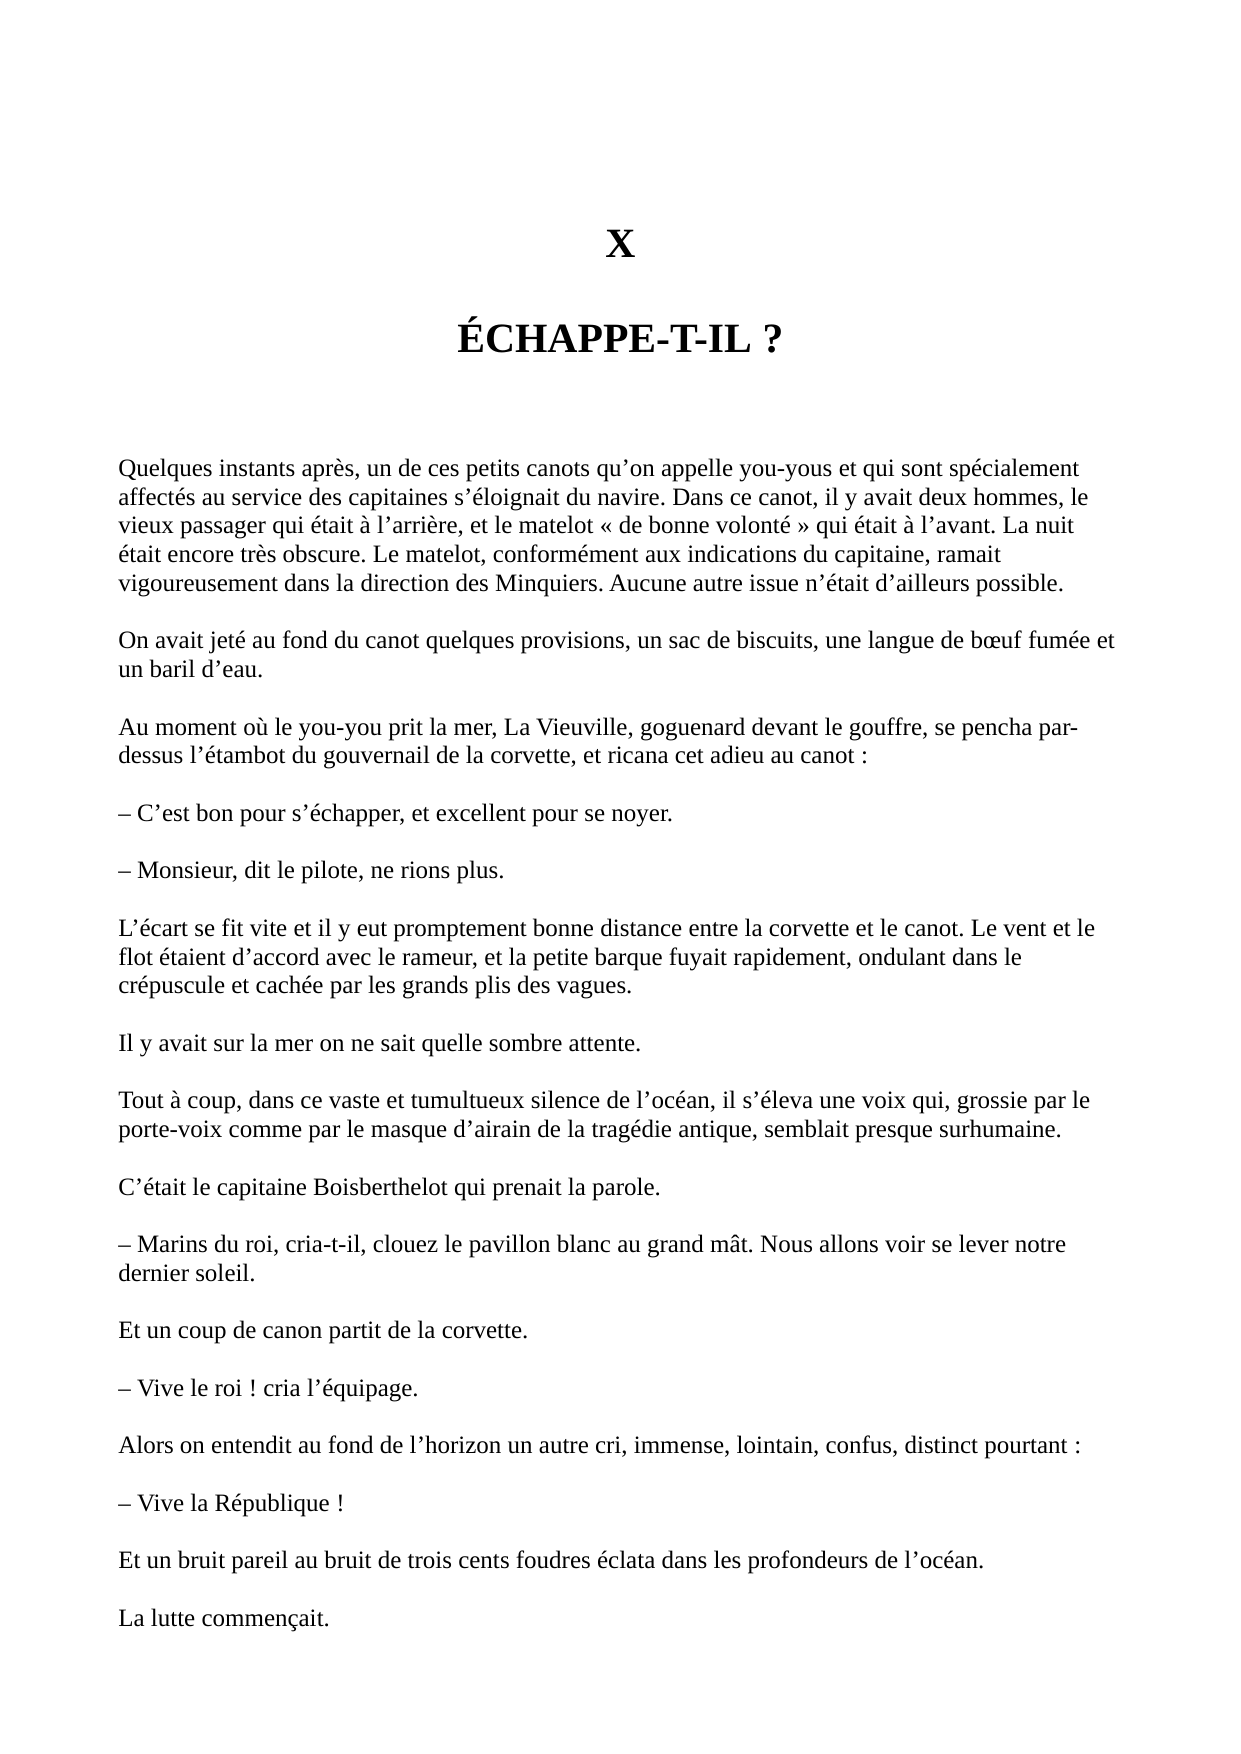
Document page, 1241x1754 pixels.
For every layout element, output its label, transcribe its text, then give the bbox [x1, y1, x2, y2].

text – Monsieur, dit le pilote, ne rions plus. [118, 856, 1122, 884]
text Il y avait sur la mer on ne sait quelle sombre attente. [118, 1028, 1122, 1057]
text Et un coup de canon partit de la corvette. [118, 1316, 1122, 1344]
text – Marins du roi, cria-t-il, clouez le pavillon blanc au grand mât. Nous allons voir se lever notre dernier soleil. [118, 1229, 1122, 1287]
text – C’est bon pour s’échapper, et excellent pour se noyer. [118, 798, 1122, 827]
text Quelques instants après, un de ces petits canots qu’on appelle you-yous et qui sont spécialement affectés au service des capitaines s’éloignait du navire. Dans ce canot, il y avait deux hommes, le vieux passager qui était à l’arrière, et le matelot « de bonne volonté » qui était à l’avant. La nuit était encore très obscure. Le matelot, conformément aux indications du capitaine, ramait vigoureusement dans la direction des Minquiers. Aucune autre issue n’était d’ailleurs possible. [118, 453, 1122, 597]
text La lutte commençait. [118, 1603, 1122, 1632]
text Alors on entendit au fond de l’horizon un autre cri, immense, lointain, confus, distinct pourtant : [118, 1431, 1122, 1459]
text – Vive la République ! [118, 1488, 1122, 1517]
text Au moment où le you-you prit la mer, La Vieuville, goguenard devant le gouffre, se pencha par-dessus l’étambot du gouvernail de la corvette, et ricana cet adieu au canot : [118, 712, 1122, 769]
text – Vive le roi ! cria l’équipage. [118, 1373, 1122, 1402]
text On avait jeté au fond du canot quelques provisions, un sac de biscuits, une langue de bœuf fumée et un baril d’eau. [118, 626, 1122, 683]
subtitle X ÉCHAPPE-T-IL ? [118, 218, 1122, 362]
text Et un bruit pareil au bruit de trois cents foudres éclata dans les profondeurs de l’océan. [118, 1546, 1122, 1574]
text C’était le capitaine Boisberthelot qui prenait la parole. [118, 1172, 1122, 1201]
text Tout à coup, dans ce vaste et tumultueux silence de l’océan, il s’éleva une voix qui, grossie par le porte-voix comme par le masque d’airain de la tragédie antique, semblait presque surhumaine. [118, 1086, 1122, 1143]
text L’écart se fit vite et il y eut promptement bonne distance entre la corvette et le canot. Le vent et le flot étaient d’accord avec le rameur, et la petite barque fuyait rapidement, ondulant dans le crépuscule et cachée par les grands plis des vagues. [118, 913, 1122, 999]
